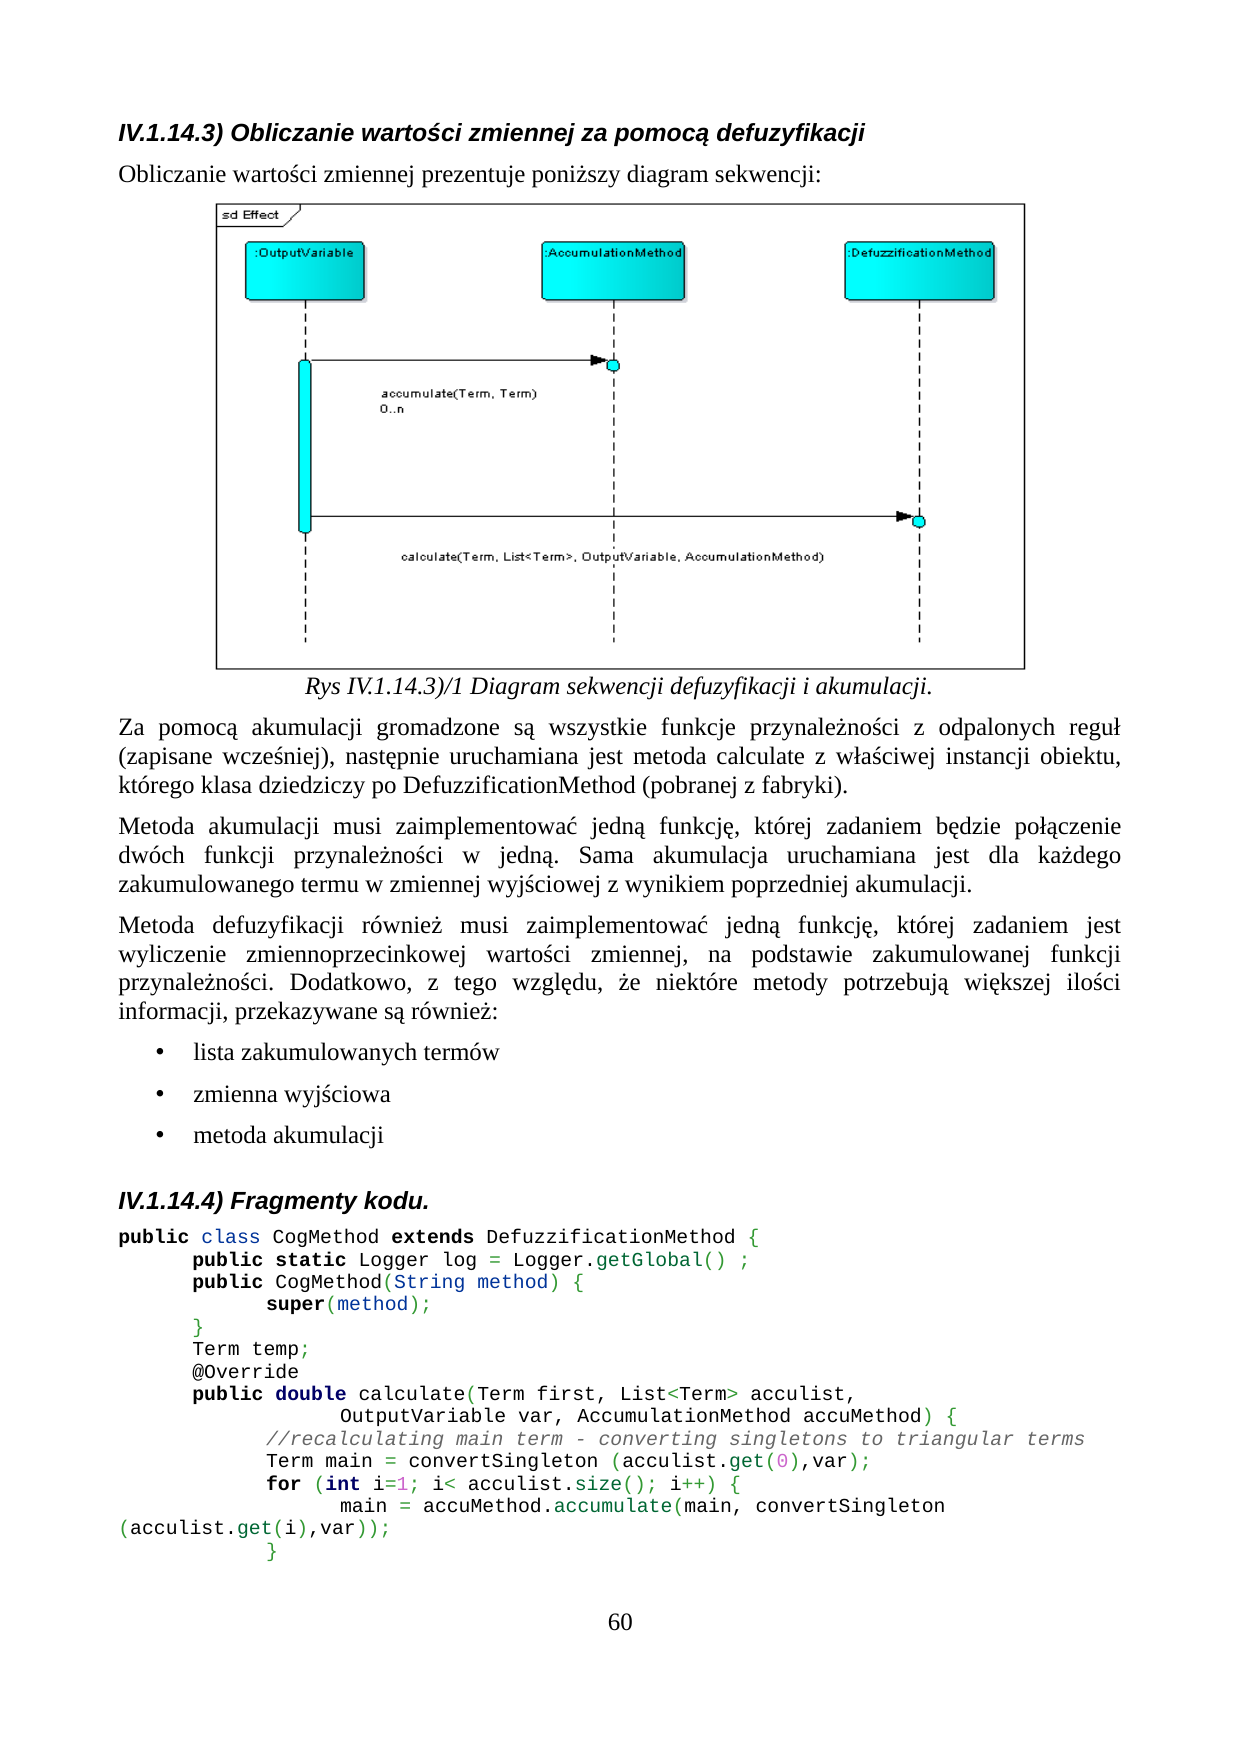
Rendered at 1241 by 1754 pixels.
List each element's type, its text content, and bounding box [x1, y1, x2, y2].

text Term main = convertSingleton (acculist.get(0),var); [118, 1451, 1122, 1473]
text Metoda akumulacji musi zaimplementować jedną funkcję, której zadaniem będzie połączenie dwóch funkcji przynależności w jedną. Sama akumulacja uruchamiana jest dla każdego zakumulowanego termu w zmiennej wyjściowej z wynikiem poprzedniej akumulacji. [118, 811, 1122, 897]
text Za pomocą akumulacji gromadzone są wszystkie funkcje przynależności z odpalonych reguł (zapisane wcześniej), następnie uruchamiana jest metoda calculate z właściwej instancji obiektu, którego klasa dziedziczy po DefuzzificationMethod (pobranej z fabryki). [118, 712, 1122, 799]
text for (int i=1; i< acculist.size(); i++) { [118, 1473, 1122, 1496]
subtitle Obliczanie wartości zmiennej za pomocą defuzyfikacji [118, 118, 1122, 147]
text //recalculating main term - converting singletons to triangular terms [118, 1429, 1122, 1451]
text } [118, 1541, 1122, 1563]
text public static Logger log = Logger.getGlobal() ; [118, 1249, 1122, 1272]
text Metoda defuzyfikacji również musi zaimplementować jedną funkcję, której zadaniem jest wyliczenie zmiennoprzecinkowej wartości zmiennej, na podstawie zakumulowanej funkcji przynależności. Dodatkowo, z tego względu, że niektóre metody potrzebują większej ilości informacji, przekazywane są również: [118, 910, 1122, 1025]
text Term temp; [118, 1339, 1122, 1362]
list lista zakumulowanych termów [156, 1037, 1122, 1066]
text public CogMethod(String method) { [118, 1272, 1122, 1294]
text Obliczanie wartości zmiennej prezentuje poniższy diagram sekwencji: [118, 159, 1122, 188]
list zmienna wyjściowa [156, 1079, 1122, 1107]
subtitle Fragmenty kodu. [118, 1186, 1122, 1215]
text } [118, 1317, 1122, 1339]
text public double calculate(Term first, List<Term> acculist, [118, 1384, 1122, 1406]
text Rys IV.1.14.3)/1 Diagram sekwencji defuzyfikacji i akumulacji. [118, 213, 1122, 700]
text OutputVariable var, AccumulationMethod accuMethod) { [118, 1406, 1122, 1429]
text public class CogMethod extends DefuzzificationMethod { [118, 1227, 1122, 1249]
text super(method); [118, 1294, 1122, 1317]
text @Override [118, 1362, 1122, 1384]
list metoda akumulacji [156, 1120, 1122, 1149]
text main = accuMethod.accumulate(main, convertSingleton (acculist.get(i),var)); [118, 1496, 1122, 1541]
picture [212, 200, 1028, 672]
